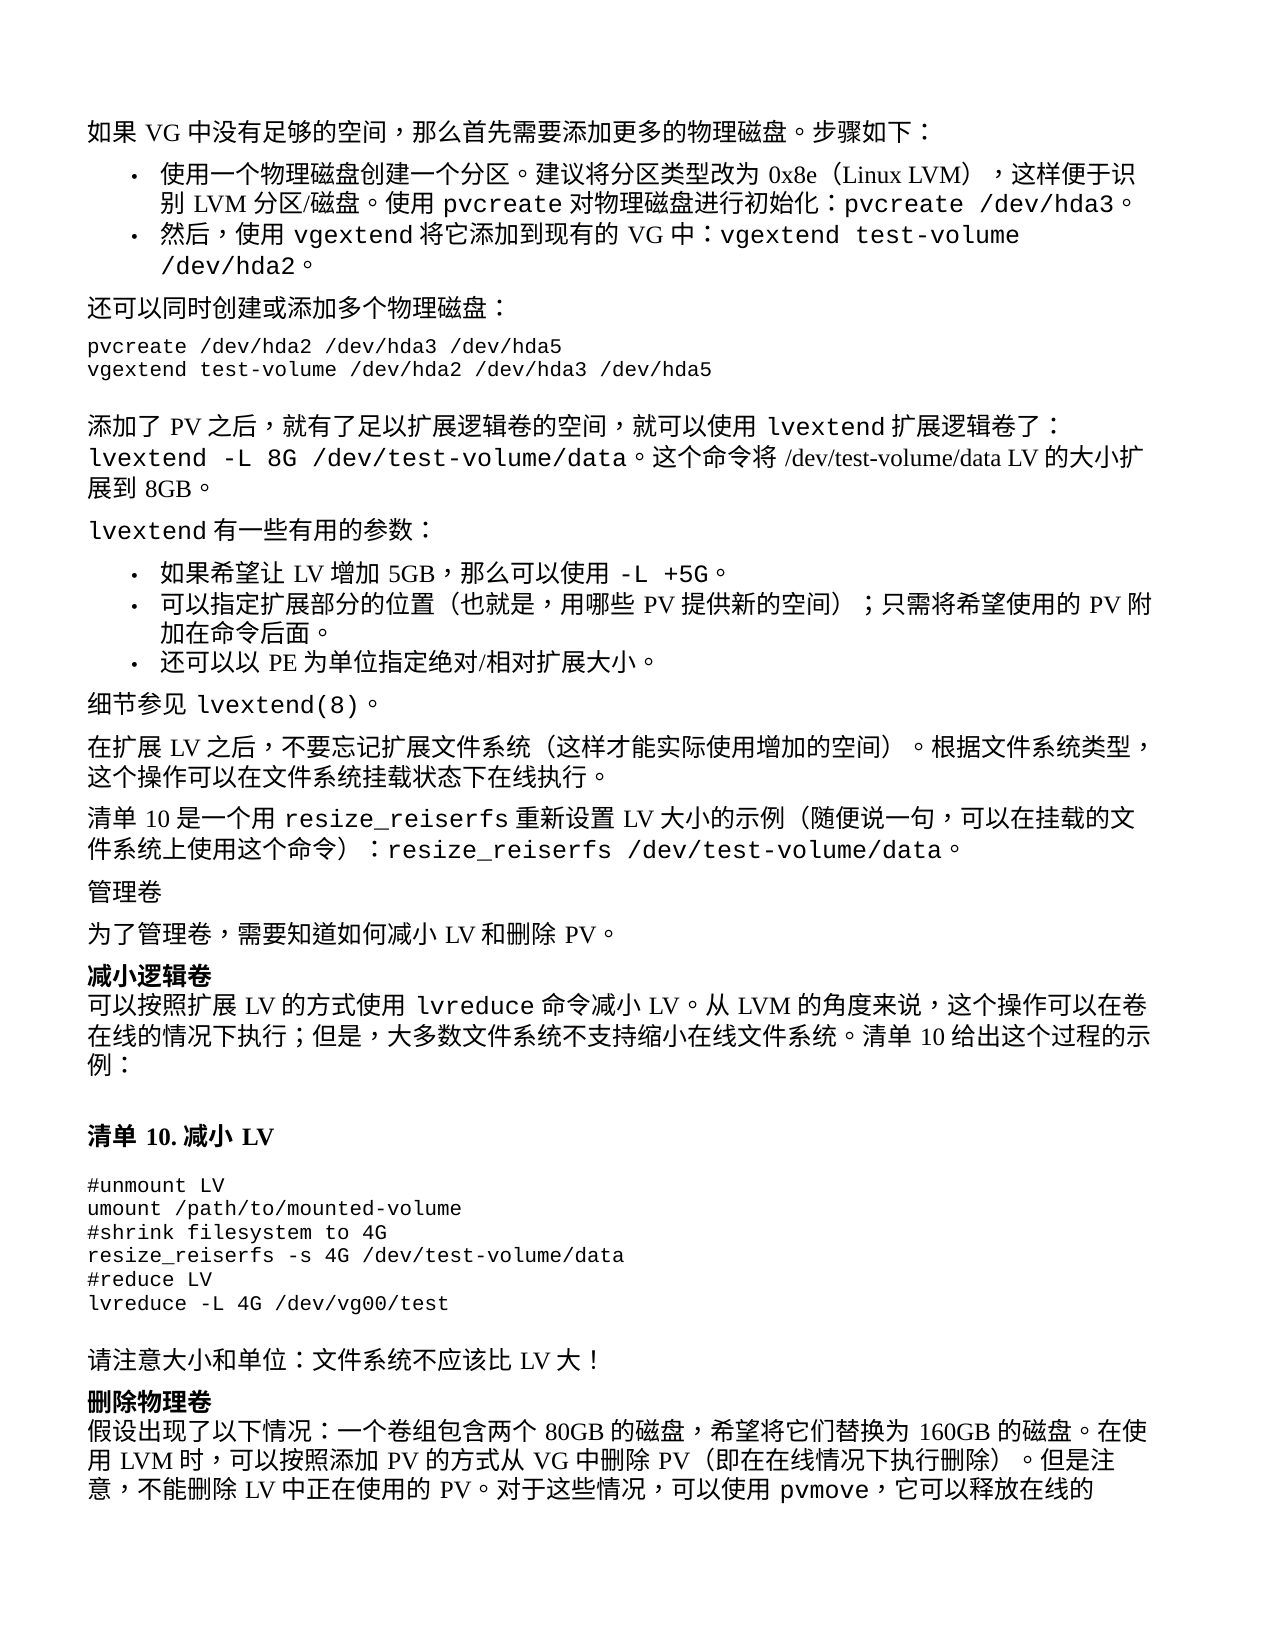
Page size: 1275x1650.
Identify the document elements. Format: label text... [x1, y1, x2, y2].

text 在扩展 LV 之后，不要忘记扩展文件系统（这样才能实际使用增加的空间）。根据文件系统类型，这个操作可以在文件系统挂载状态下在线执行。 [87, 733, 1157, 792]
text 请注意大小和单位：文件系统不应该比 LV 大！ [87, 1346, 1157, 1375]
list 然后，使用 vgextend 将它添加到现有的 VG 中：vgextend test-volume /dev/hda2。 [131, 220, 1157, 282]
list 还可以以 PE 为单位指定绝对/相对扩展大小。 [131, 648, 1157, 678]
text 删除物理卷 假设出现了以下情况：一个卷组包含两个 80GB 的磁盘，希望将它们替换为 160GB 的磁盘。在使用 LVM 时，可以按照添加 PV 的方式从 VG 中删除 PV（即在在线情况下执行删除）。但是注意，不能删除 LV 中正在使用的 PV。对于这些情况，可以使用 pvmove，它可以释放在线的 [87, 1388, 1157, 1506]
text 清单 10. 减小 LV [87, 1093, 1157, 1151]
text 如果 VG 中没有足够的空间，那么首先需要添加更多的物理磁盘。步骤如下： [87, 118, 1157, 147]
text lvextend 有一些有用的参数： [87, 516, 1157, 547]
list 如果希望让 LV 增加 5GB，那么可以使用 -L +5G。 [131, 559, 1157, 590]
list 可以指定扩展部分的位置（也就是，用哪些 PV 提供新的空间）；只需将希望使用的 PV 附加在命令后面。 [131, 590, 1157, 648]
text 细节参见 lvextend(8)。 [87, 690, 1157, 721]
text 添加了 PV 之后，就有了足以扩展逻辑卷的空间，就可以使用 lvextend 扩展逻辑卷了：lvextend -L 8G /dev/test-volume/data。这个命令将 /dev/test-volume/data LV 的大小扩展到 8GB。 [87, 412, 1157, 503]
text 还可以同时创建或添加多个物理磁盘： [87, 294, 1157, 323]
text 清单 10 是一个用 resize_reiserfs 重新设置 LV 大小的示例（随便说一句，可以在挂载的文件系统上使用这个命令）：resize_reiserfs /dev/test-volume/data。 [87, 804, 1157, 866]
text 为了管理卷，需要知道如何减小 LV 和删除 PV。 [87, 920, 1157, 949]
table_header pvcreate /dev/hda2 /dev/hda3 /dev/hda5 vgextend test-volume /dev/hda2 /dev/hda3 /dev/hda5 [87, 336, 1050, 412]
text 减小逻辑卷 可以按照扩展 LV 的方式使用 lvreduce 命令减小 LV。从 LVM 的角度来说，这个操作可以在卷在线的情况下执行；但是，大多数文件系统不支持缩小在线文件系统。清单 10 给出这个过程的示例： [87, 962, 1157, 1080]
list 使用一个物理磁盘创建一个分区。建议将分区类型改为 0x8e（Linux LVM），这样便于识别 LVM 分区/磁盘。使用 pvcreate 对物理磁盘进行初始化：pvcreate /dev/hda3。 [131, 160, 1157, 220]
table_header #unmount LV umount /path/to/mounted-volume #shrink filesystem to 4G resize_reiserfs -s 4G /dev/test-volume/data #reduce LV lvreduce -L 4G /dev/vg00/test [87, 1151, 1050, 1346]
text 管理卷 [87, 878, 1157, 908]
